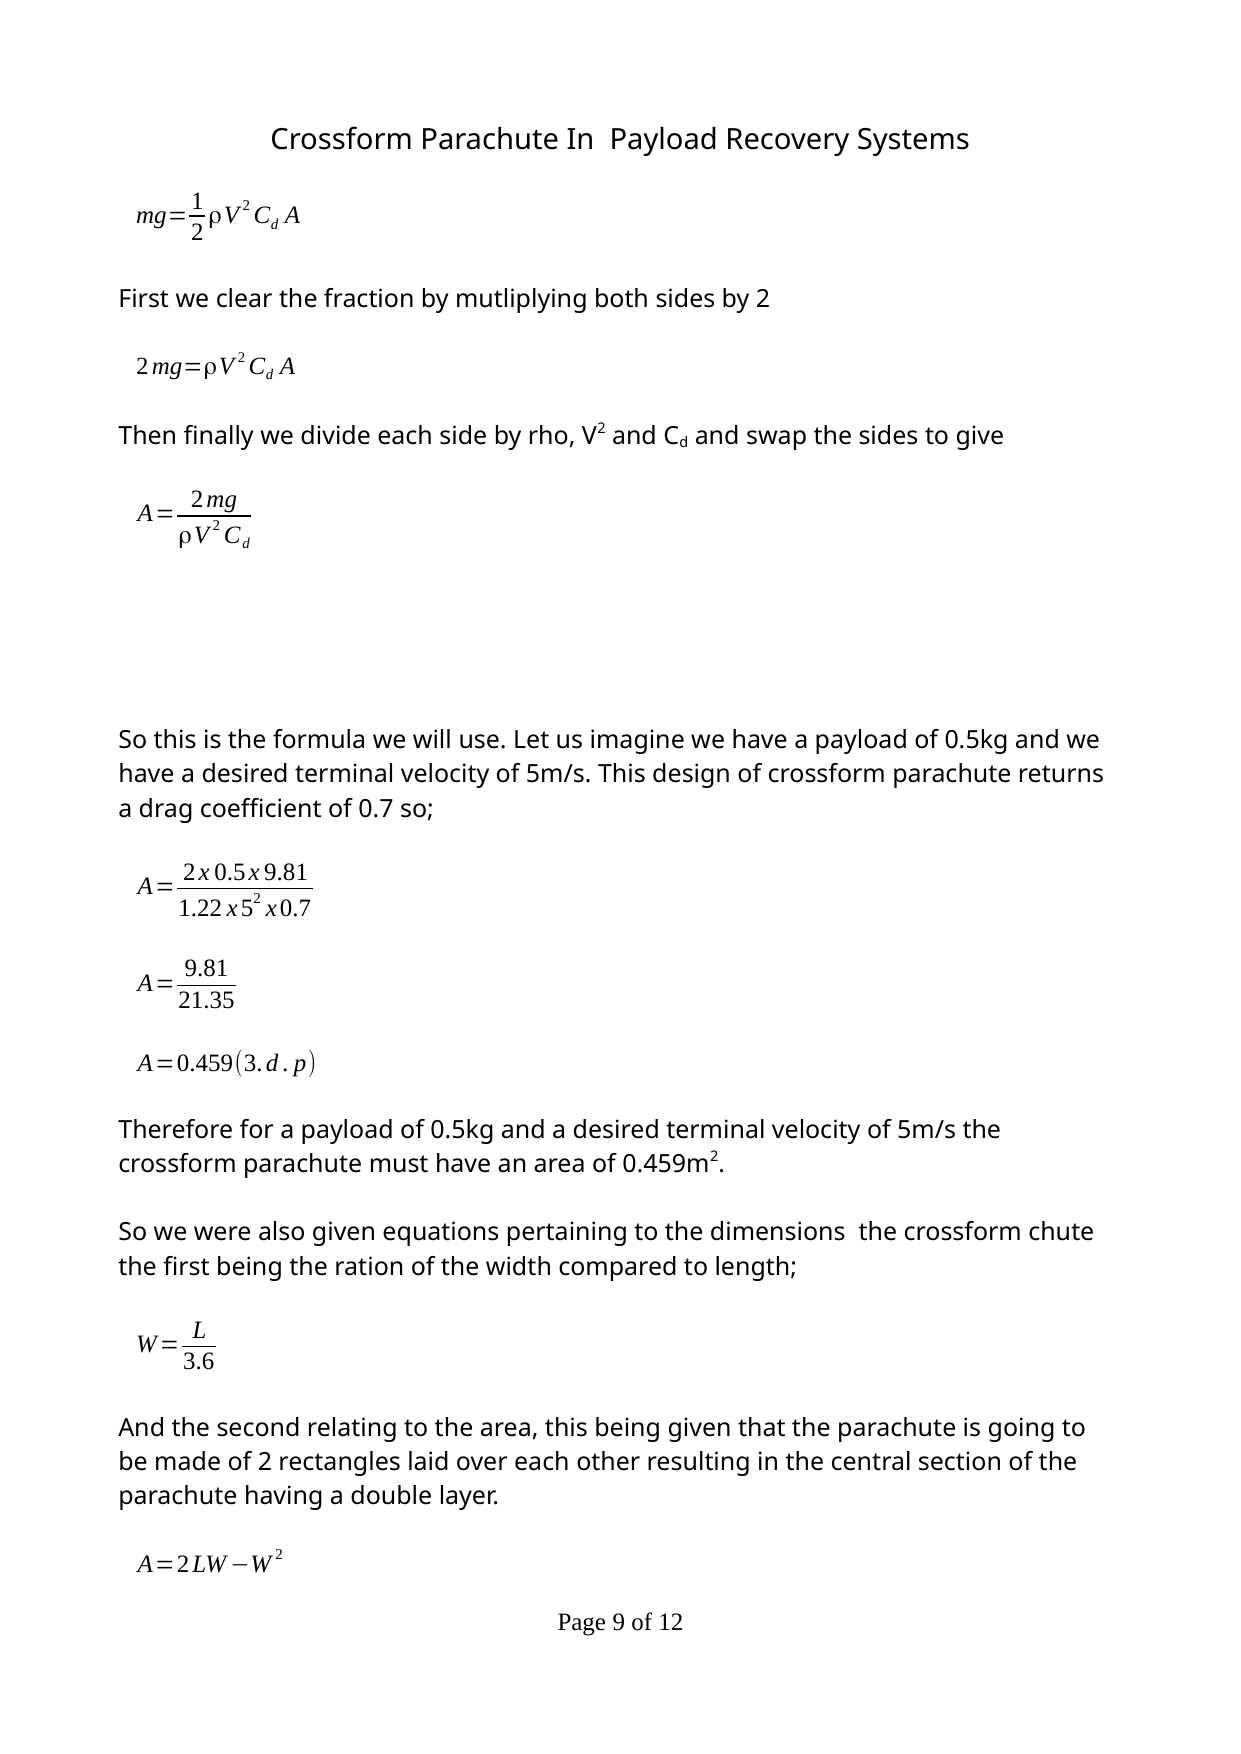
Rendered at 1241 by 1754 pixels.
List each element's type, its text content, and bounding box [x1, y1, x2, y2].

text So this is the formula we will use. Let us imagine we have a payload of 0.5kg and we have a desired terminal velocity of 5m/s. This design of crossform parachute returns a drag coefficient of 0.7 so; [118, 722, 1122, 824]
text Therefore for a payload of 0.5kg and a desired terminal velocity of 5m/s the crossform parachute must have an area of 0.459m2. [118, 1112, 1122, 1180]
text And the second relating to the area, this being given that the parachute is going to be made of 2 rectangles laid over each other resulting in the central section of the parachute having a double layer. [118, 1409, 1122, 1512]
text First we clear the fraction by mutliplying both sides by 2 [118, 280, 1122, 314]
text So we were also given equations pertaining to the dimensions the crossform chute the first being the ration of the width compared to length; [118, 1214, 1122, 1282]
text Then finally we divide each side by rho, V2 and Cd and swap the sides to give [118, 417, 1122, 451]
